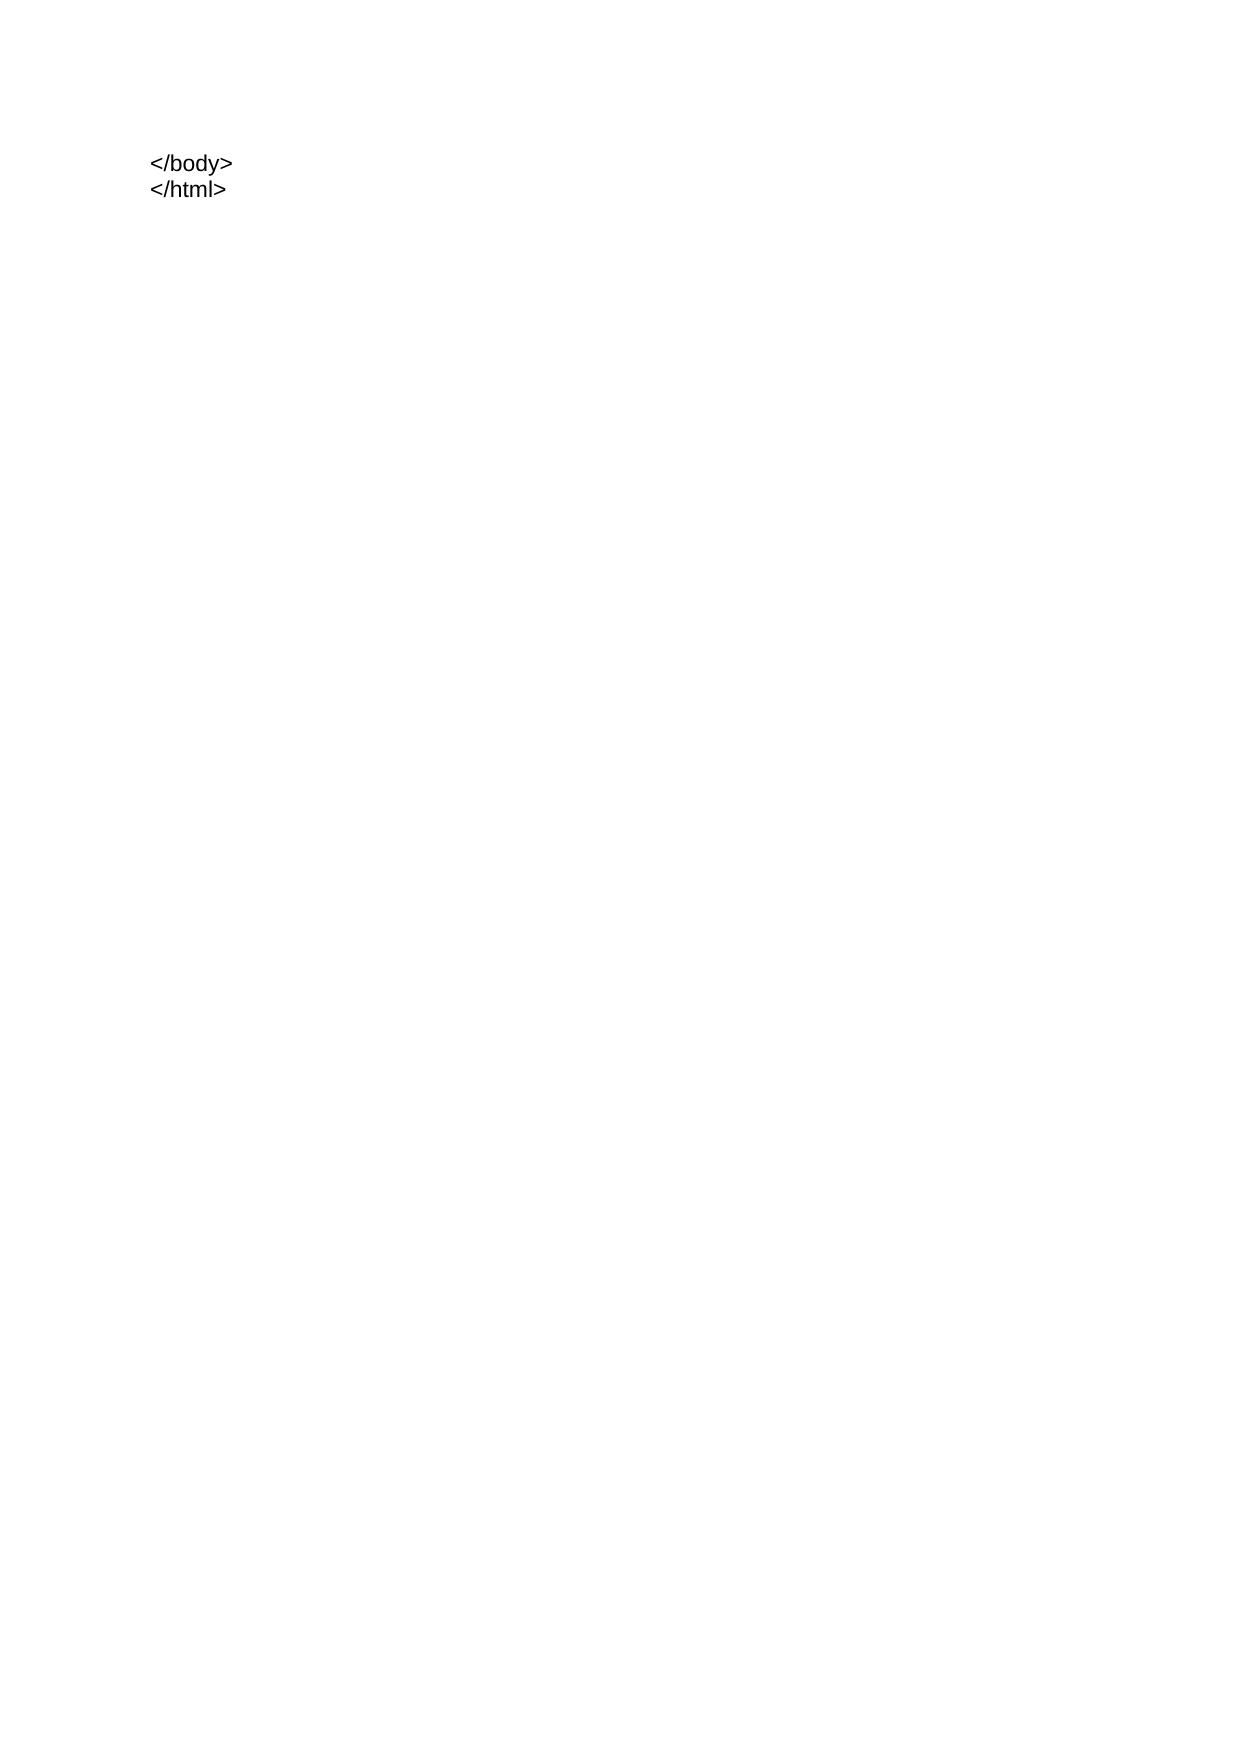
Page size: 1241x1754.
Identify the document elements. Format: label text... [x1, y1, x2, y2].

text </body> [150, 150, 1090, 176]
text </html> [150, 176, 1090, 203]
